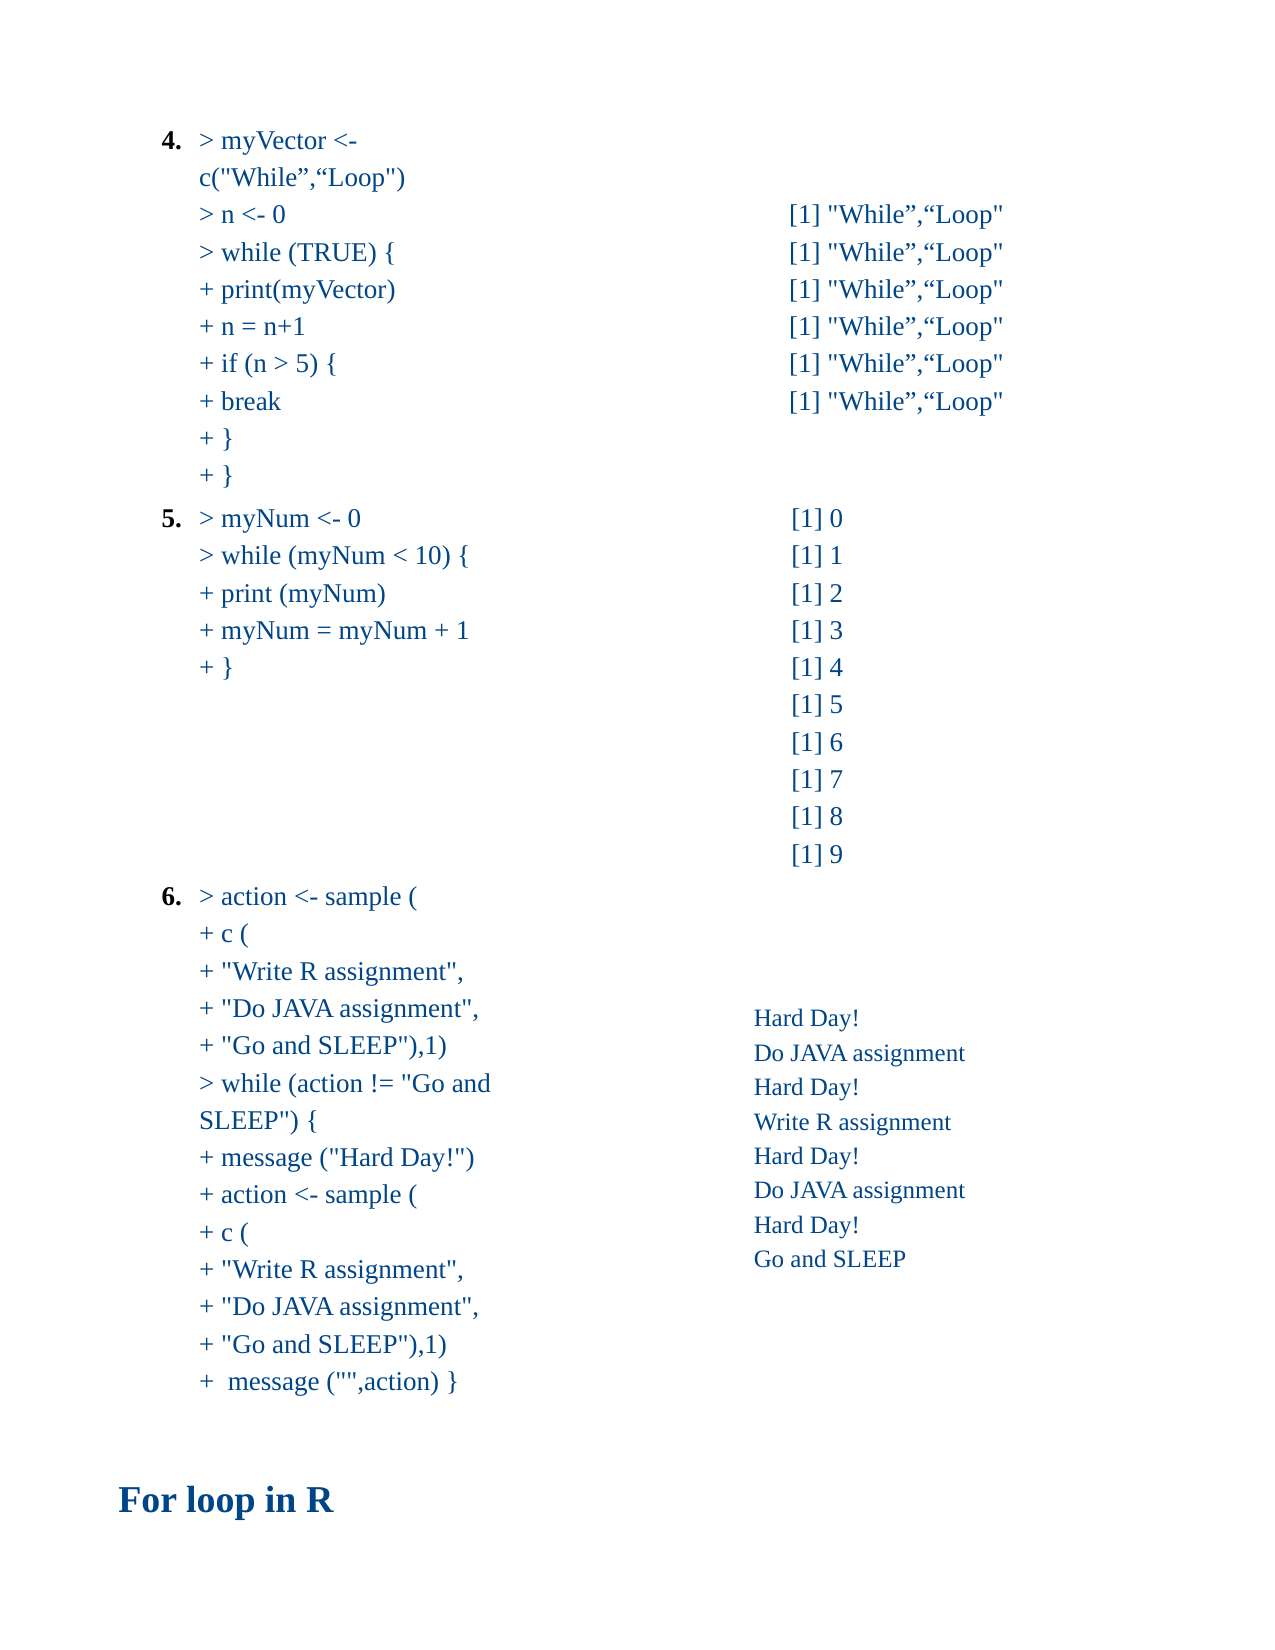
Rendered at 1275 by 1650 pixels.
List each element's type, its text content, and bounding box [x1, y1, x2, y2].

table_cell Hard Day! Do JAVA assignment Hard Day! Write R assignment Hard Day! Do JAVA assignment Hard Day! Go and SLEEP [560, 875, 1157, 1402]
table_cell [1] 0 [1] 1 [1] 2 [1] 3 [1] 4 [1] 5 [1] 6 [1] 7 [1] 8 [1] 9 [560, 496, 1157, 874]
table_cell [1] "While”,“Loop" [1] "While”,“Loop" [1] "While”,“Loop" [1] "While”,“Loop" [1] "While”,“Loop" [1] "While”,“Loop" [560, 118, 1157, 496]
text For loop in R [118, 1477, 1157, 1520]
table_cell > action <- sample ( + c ( + "Write R assignment", + "Do JAVA assignment", + "Go and SLEEP"),1) > while (action != "Go and SLEEP") { + message ("Hard Day!") + action <- sample ( + c ( + "Write R assignment", + "Do JAVA assignment", + "Go and SLEEP"),1) + message ("",action) } [118, 875, 560, 1402]
table_cell > myVector <-c("While”,“Loop") > n <- 0 > while (TRUE) { + print(myVector) + n = n+1 + if (n > 5) { + break + } + } [118, 118, 560, 496]
table_cell > myNum <- 0 > while (myNum < 10) { + print (myNum) + myNum = myNum + 1 + } [118, 496, 560, 874]
